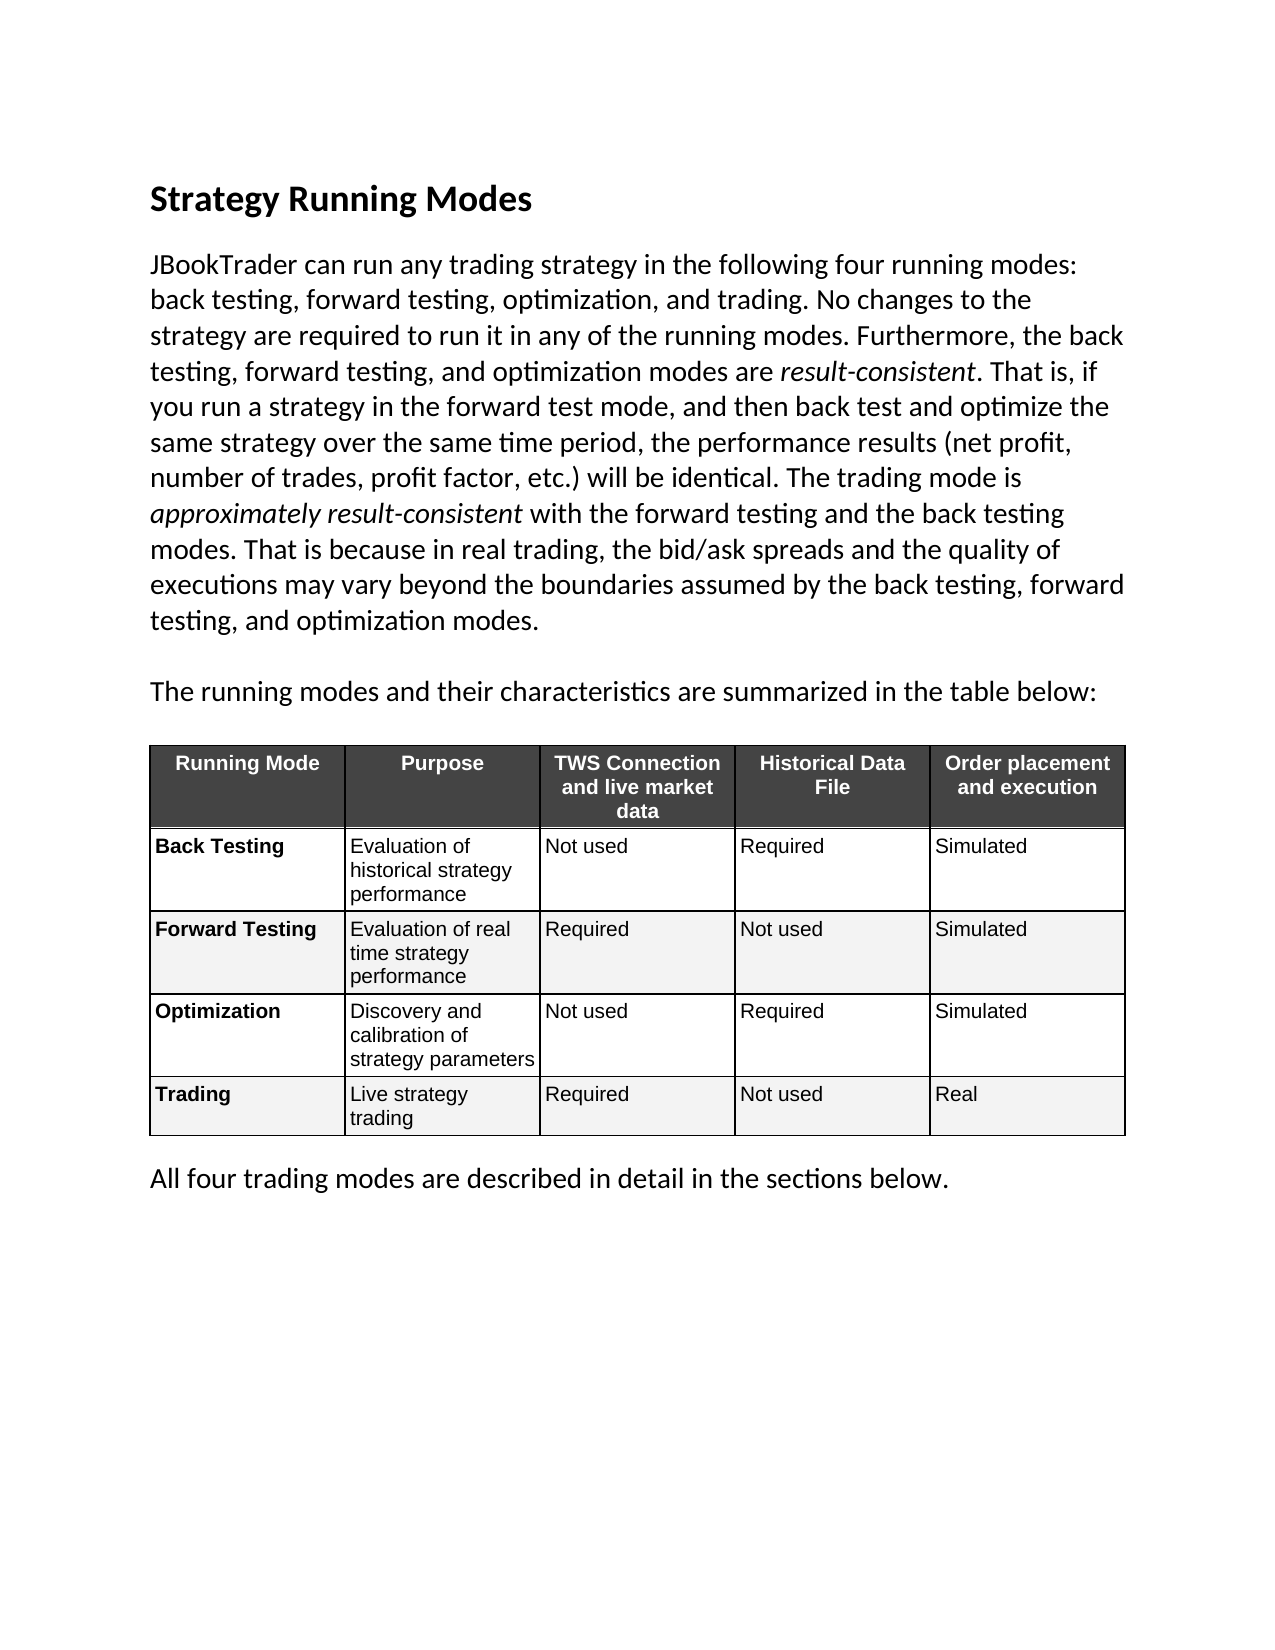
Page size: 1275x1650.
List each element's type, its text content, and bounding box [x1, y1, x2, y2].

text JBookTrader can run any trading strategy in the following four running modes: back testing, forward testing, optimization, and trading. No changes to the strategy are required to run it in any of the running modes. Furthermore, the back testing, forward testing, and optimization modes are result-consistent. That is, if you run a strategy in the forward test mode, and then back test and optimize the same strategy over the same time period, the performance results (net profit, number of trades, profit factor, etc.) will be identical. The trading mode is approximately result-consistent with the forward testing and the back testing modes. That is because in real trading, the bid/ask spreads and the quality of executions may vary beyond the boundaries assumed by the back testing, forward testing, and optimization modes. [150, 246, 1125, 638]
table_cell Discovery and calibration of strategy parameters [346, 995, 539, 1076]
table_header Order placement and execution [931, 746, 1124, 827]
table_header TWS Connection and live market data [541, 746, 734, 827]
table_header Purpose [346, 746, 539, 827]
table_cell Live strategy trading [346, 1077, 539, 1135]
table_cell Simulated [931, 995, 1124, 1076]
table_cell Evaluation of real time strategy performance [346, 912, 539, 993]
text All four trading modes are described in detail in the sections below. [150, 1160, 1125, 1196]
table_header Historical Data File [736, 746, 929, 827]
table_cell Not used [736, 1077, 929, 1135]
table_cell Simulated [931, 829, 1124, 910]
text The running modes and their characteristics are summarized in the table below: [150, 673, 1125, 709]
table_cell Required [541, 1077, 734, 1135]
table_cell Simulated [931, 912, 1124, 993]
table_cell Not used [541, 995, 734, 1076]
table_cell Forward Testing [151, 912, 344, 993]
table_cell Required [736, 829, 929, 910]
table_cell Not used [541, 829, 734, 910]
table_cell Required [736, 995, 929, 1076]
table_cell Required [541, 912, 734, 993]
table_cell Back Testing [151, 829, 344, 910]
table_header Running Mode [151, 746, 344, 827]
table_cell Trading [151, 1077, 344, 1135]
table_cell Not used [736, 912, 929, 993]
table_cell Evaluation of historical strategy performance [346, 829, 539, 910]
subtitle Strategy Running Modes [150, 175, 1125, 221]
table_cell Optimization [151, 995, 344, 1076]
table_cell Real [931, 1077, 1124, 1135]
